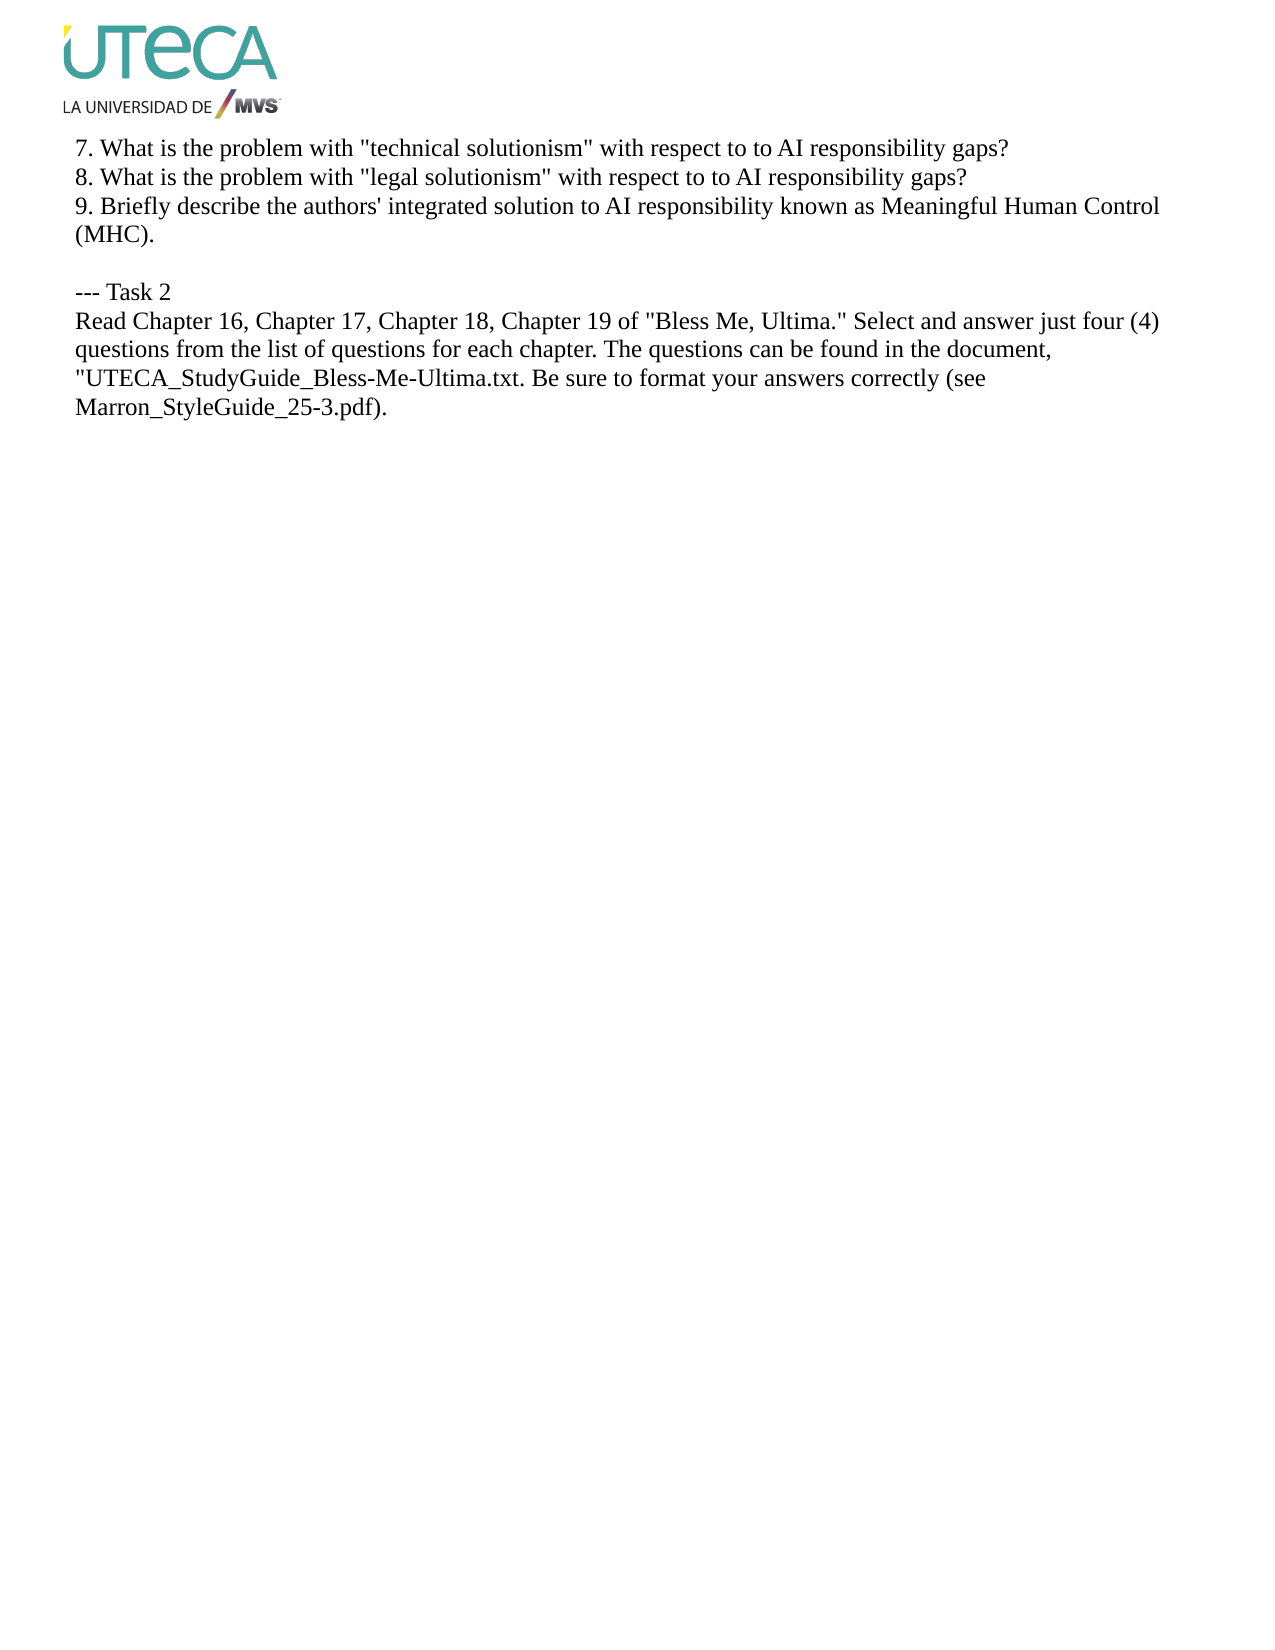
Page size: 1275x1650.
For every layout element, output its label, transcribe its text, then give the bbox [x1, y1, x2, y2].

picture [61, 21, 284, 123]
text Read Chapter 16, Chapter 17, Chapter 18, Chapter 19 of "Bless Me, Ultima." Select and answer just four (4) questions from the list of questions for each chapter. The questions can be found in the document, "UTECA_StudyGuide_Bless-Me-Ultima.txt. Be sure to format your answers correctly (see Marron_StyleGuide_25-3.pdf). [75, 306, 1200, 421]
text 7. What is the problem with "technical solutionism" with respect to to AI responsibility gaps? [75, 133, 1200, 162]
text 8. What is the problem with "legal solutionism" with respect to to AI responsibility gaps? [75, 162, 1200, 191]
text --- Task 2 [75, 277, 1200, 306]
text 9. Briefly describe the authors' integrated solution to AI responsibility known as Meaningful Human Control (MHC). [75, 191, 1200, 248]
